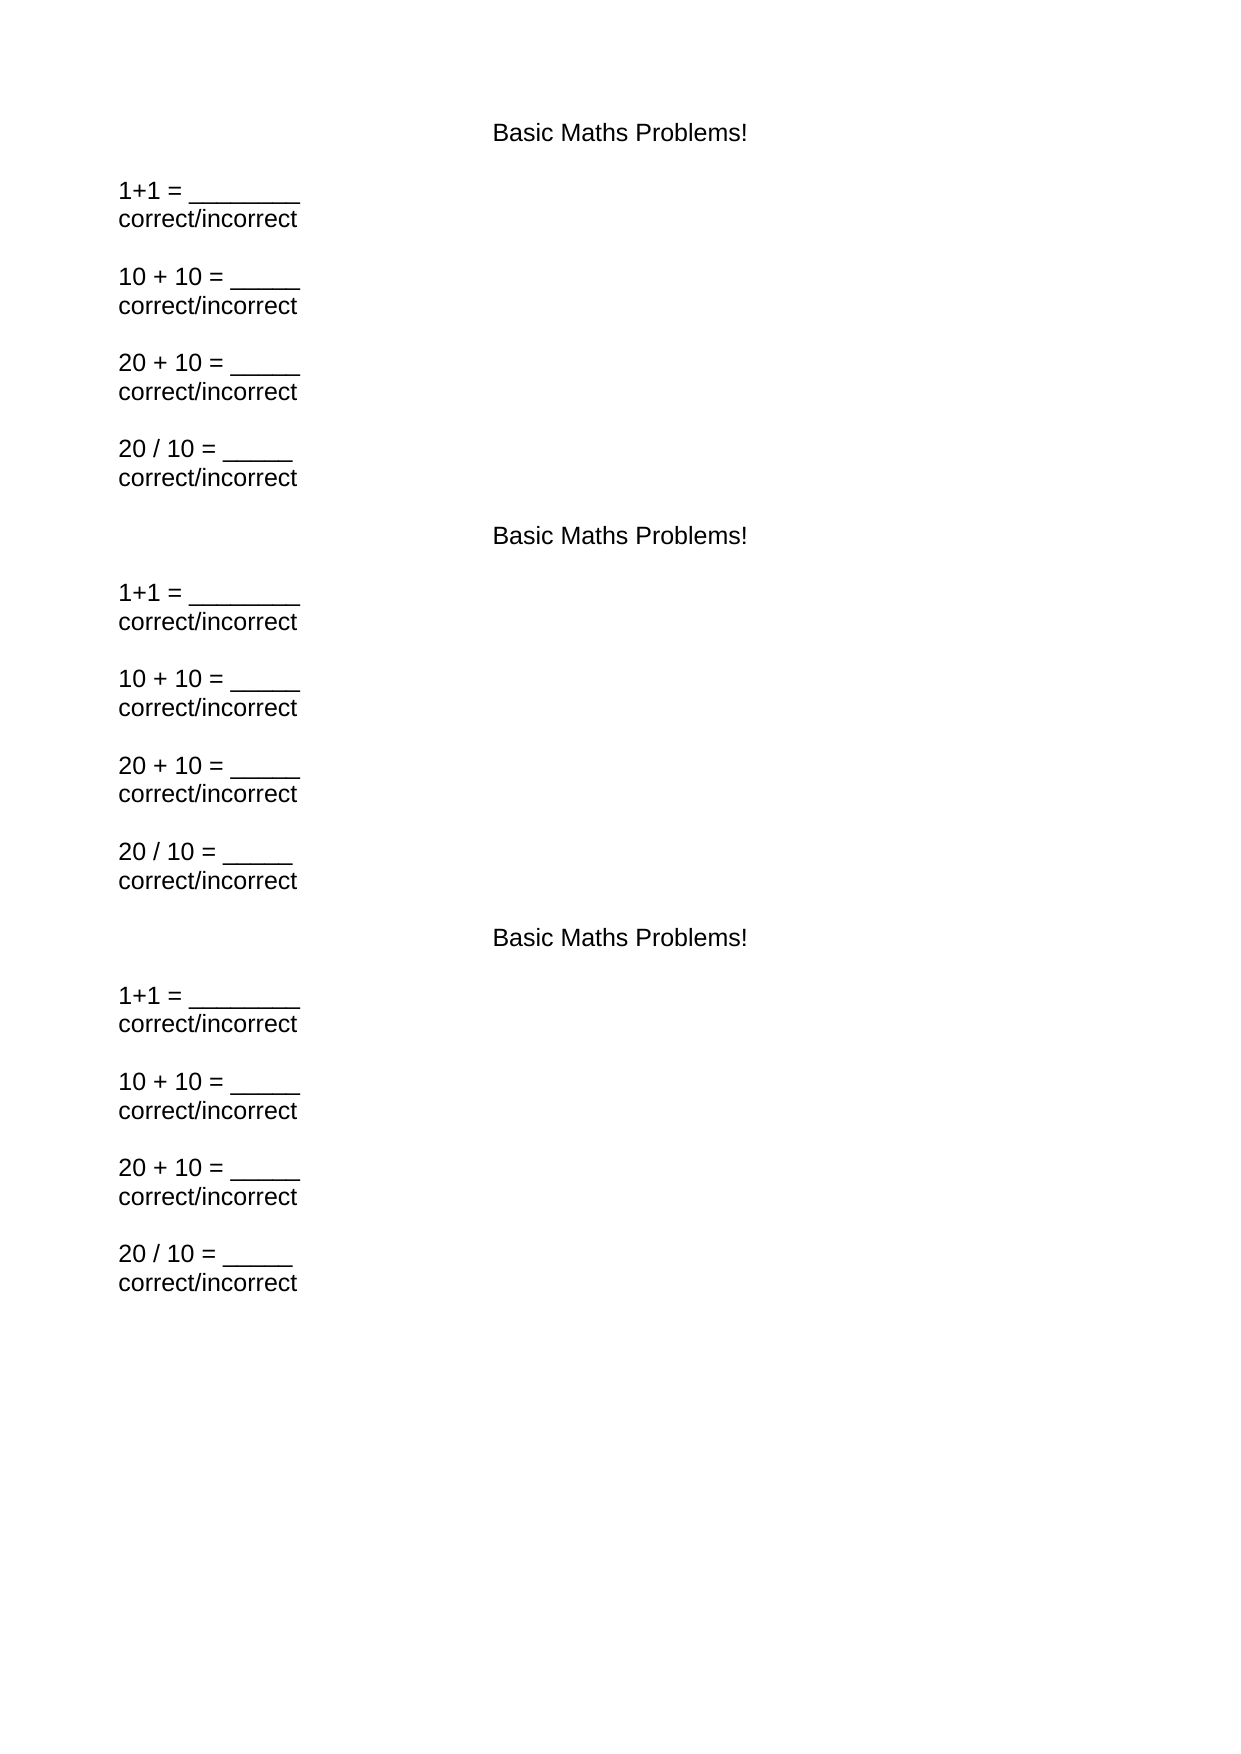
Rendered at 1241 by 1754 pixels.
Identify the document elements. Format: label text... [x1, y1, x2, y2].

text correct/incorrect [118, 1096, 1122, 1124]
text correct/incorrect [118, 1182, 1122, 1211]
text 20 / 10 = _____ [118, 837, 1122, 866]
text 20 + 10 = _____ [118, 1153, 1122, 1182]
text 1+1 = ________ correct/incorrect [118, 981, 1122, 1038]
text correct/incorrect [118, 779, 1122, 808]
text 10 + 10 = _____ [118, 262, 1122, 291]
text Basic Maths Problems! [118, 118, 1122, 147]
text Basic Maths Problems! [118, 923, 1122, 952]
text correct/incorrect [118, 291, 1122, 319]
text correct/incorrect [118, 866, 1122, 894]
text 20 / 10 = _____ [118, 1239, 1122, 1268]
text 20 / 10 = _____ [118, 434, 1122, 463]
text correct/incorrect [118, 463, 1122, 492]
text 10 + 10 = _____ [118, 664, 1122, 693]
text 1+1 = ________ correct/incorrect [118, 176, 1122, 233]
text 20 + 10 = _____ [118, 751, 1122, 779]
text correct/incorrect [118, 377, 1122, 406]
text 1+1 = ________ correct/incorrect [118, 578, 1122, 636]
text 20 + 10 = _____ [118, 348, 1122, 377]
text correct/incorrect [118, 1268, 1122, 1297]
text 10 + 10 = _____ [118, 1067, 1122, 1096]
text correct/incorrect [118, 693, 1122, 722]
text Basic Maths Problems! [118, 521, 1122, 549]
